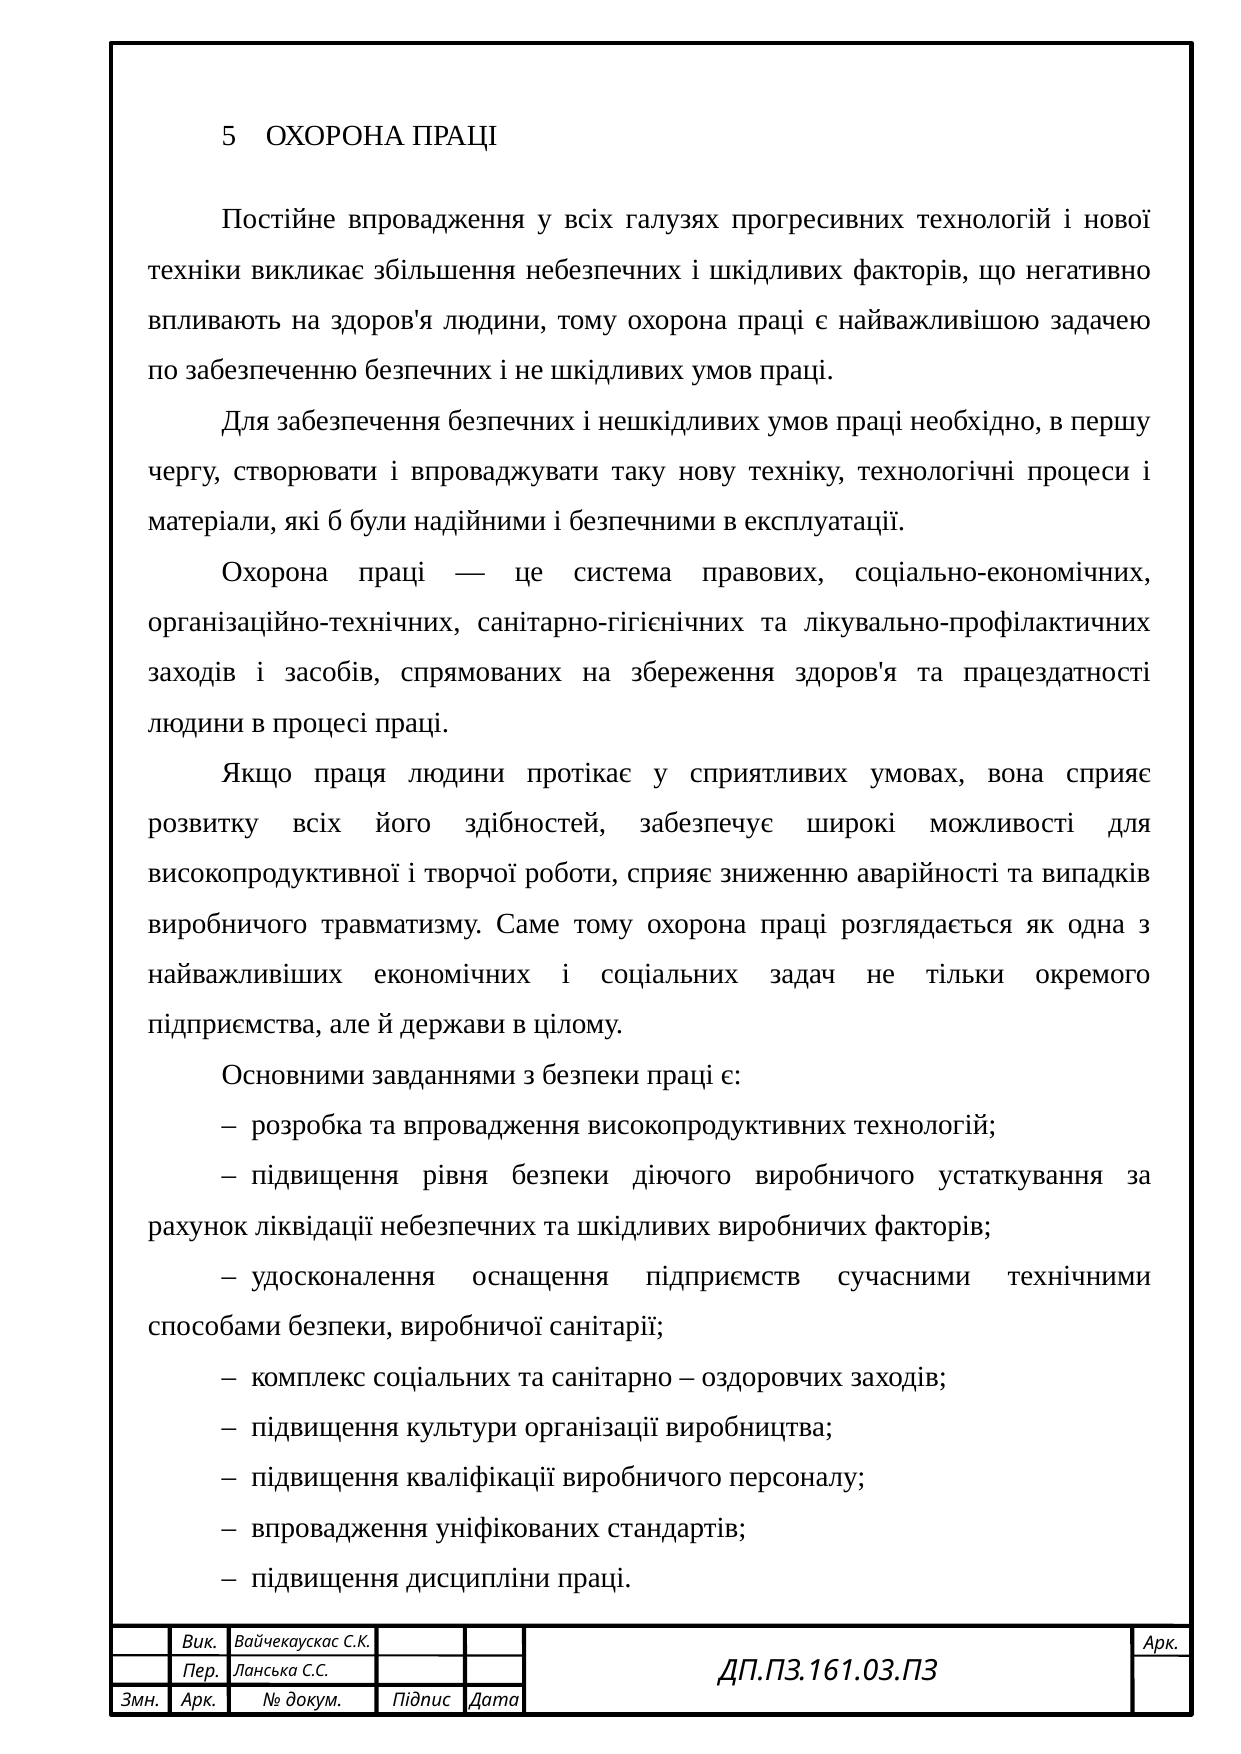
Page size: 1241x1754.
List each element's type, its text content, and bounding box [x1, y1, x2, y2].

text Якщо праця людини протікає у сприятливих умовах, вона сприяє розвитку всіх його здібностей, забезпечує широкі можливості для високопродуктивної і творчої роботи, сприяє зниженню аварійності та випадків виробничого травматизму. Саме тому охорона праці розглядається як одна з найважливіших економічних і соціальних задач не тільки окремого підприємства, але й держави в цілому. [148, 755, 1152, 1040]
text – підвищення культури організації виробництва; [148, 1409, 1152, 1443]
text – удосконалення оснащення підприємств сучасними технічними способами безпеки, виробничої санітарії; [148, 1258, 1152, 1342]
text Для забезпечення безпечних і нешкідливих умов праці необхідно, в першу чергу, створювати і впроваджувати таку нову техніку, технологічні процеси і матеріали, які б були надійними і безпечними в експлуатації. [148, 403, 1152, 537]
text – комплекс соціальних та санітарно – оздоровчих заходів; [148, 1359, 1152, 1392]
text – розробка та впровадження високопродуктивних технологій; [148, 1107, 1152, 1141]
text 5 охорона праці [148, 118, 1152, 152]
text – підвищення дисципліни праці. [148, 1560, 1152, 1593]
text Охорона праці — це система правових, соціально-економічних, організаційно-технічних, санітарно-гігієнічних та лікувально-профілактичних заходів і засобів, спрямованих на збереження здоров'я та працездатності людини в процесі праці. [148, 554, 1152, 738]
text Постійне впровадження у всіх галузях прогресивних технологій і нової техніки викликає збільшення небезпечних і шкідливих факторів, що негативно впливають на здоров'я людини, тому охорона праці є найважливішою задачею по забезпеченню безпечних і не шкідливих умов праці. [148, 202, 1152, 386]
text Основними завданнями з безпеки праці є: [148, 1057, 1152, 1090]
text – підвищення рівня безпеки діючого виробничого устаткування за рахунок ліквідації небезпечних та шкідливих виробничих факторів; [148, 1157, 1152, 1241]
text – впровадження уніфікованих стандартів; [148, 1510, 1152, 1543]
text – підвищення кваліфікації виробничого персоналу; [148, 1459, 1152, 1493]
